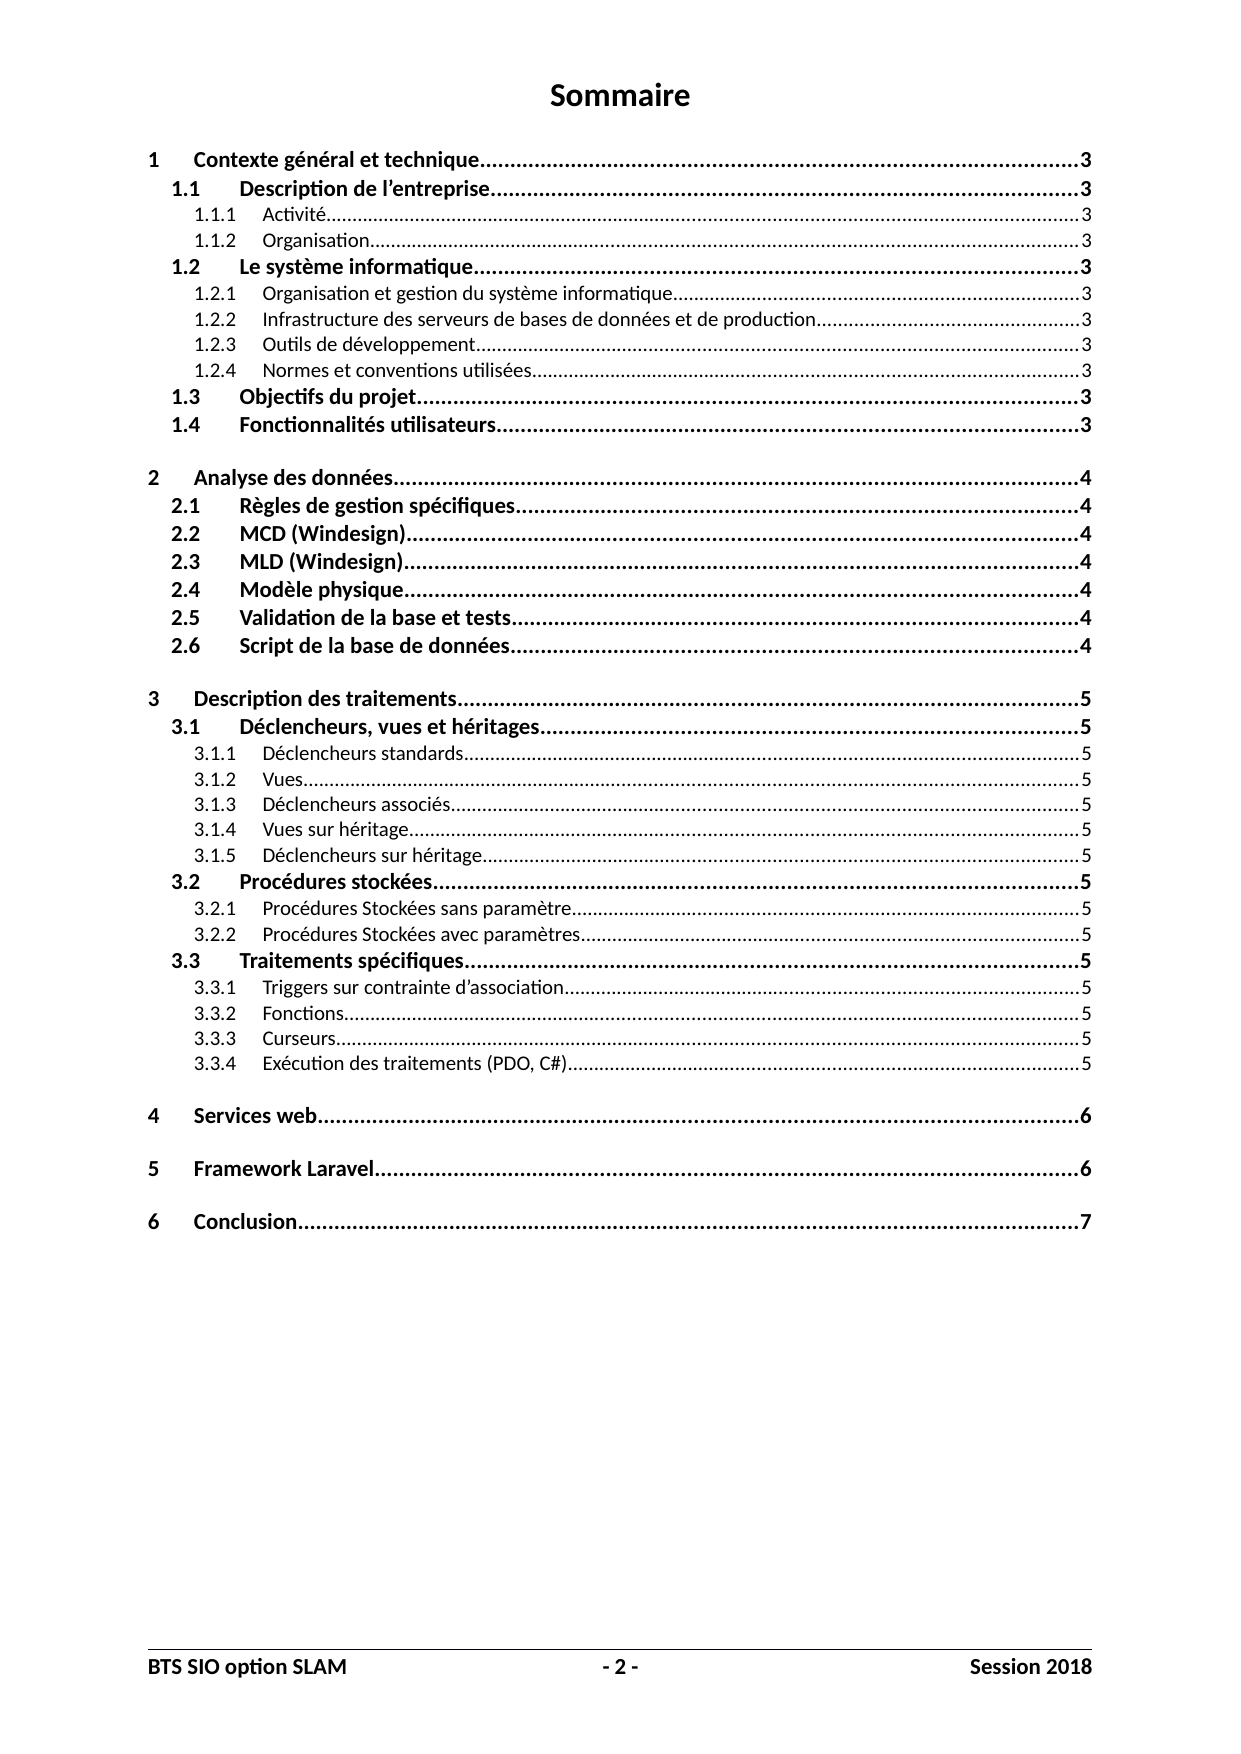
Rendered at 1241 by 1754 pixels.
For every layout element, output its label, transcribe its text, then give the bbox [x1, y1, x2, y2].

text 2 Analyse des données 4 [148, 463, 1092, 491]
text 3.2 Procédures stockées 5 [171, 867, 1092, 896]
text 2.6 Script de la base de données 4 [171, 631, 1092, 659]
text 3 Description des traitements 5 [148, 684, 1092, 712]
text 3.1.5 Déclencheurs sur héritage 5 [194, 842, 1092, 867]
text 1.1.2 Organisation 3 [194, 227, 1092, 252]
text 1.2.3 Outils de développement 3 [194, 331, 1092, 357]
text 3.1.1 Déclencheurs standards 5 [194, 740, 1092, 766]
text 3.1 Déclencheurs, vues et héritages 5 [171, 712, 1092, 740]
text 1.1 Description de l’entreprise 3 [171, 174, 1092, 202]
text 2.3 MLD (Windesign) 4 [171, 547, 1092, 575]
text 3.3.2 Fonctions 5 [194, 1000, 1092, 1025]
text 1.3 Objectifs du projet 3 [171, 382, 1092, 410]
text 2.2 MCD (Windesign) 4 [171, 519, 1092, 547]
text 1.2.4 Normes et conventions utilisées 3 [194, 357, 1092, 382]
text 1 Contexte général et technique 3 [148, 146, 1092, 174]
text Sommaire [148, 74, 1092, 114]
text 1.2 Le système informatique 3 [171, 252, 1092, 281]
text 3.3.3 Curseurs 5 [194, 1025, 1092, 1051]
text 1.4 Fonctionnalités utilisateurs 3 [171, 410, 1092, 438]
text 4 Services web 6 [148, 1101, 1092, 1129]
text 3.1.2 Vues 5 [194, 766, 1092, 791]
text 6 Conclusion 7 [148, 1207, 1092, 1235]
text 3.3.1 Triggers sur contrainte d’association 5 [194, 974, 1092, 1000]
text 1.2.2 Infrastructure des serveurs de bases de données et de production 3 [194, 306, 1092, 331]
text 3.2.2 Procédures Stockées avec paramètres 5 [194, 921, 1092, 946]
text 3.2.1 Procédures Stockées sans paramètre 5 [194, 896, 1092, 921]
text 5 Framework Laravel 6 [148, 1154, 1092, 1182]
text 1.2.1 Organisation et gestion du système informatique 3 [194, 281, 1092, 306]
text 3.3 Traitements spécifiques 5 [171, 946, 1092, 974]
text 2.1 Règles de gestion spécifiques 4 [171, 491, 1092, 519]
text 2.4 Modèle physique 4 [171, 575, 1092, 603]
text 3.1.3 Déclencheurs associés 5 [194, 791, 1092, 817]
text 1.1.1 Activité 3 [194, 202, 1092, 227]
text 3.3.4 Exécution des traitements (PDO, C#) 5 [194, 1051, 1092, 1076]
text 3.1.4 Vues sur héritage 5 [194, 817, 1092, 842]
text 2.5 Validation de la base et tests 4 [171, 603, 1092, 631]
